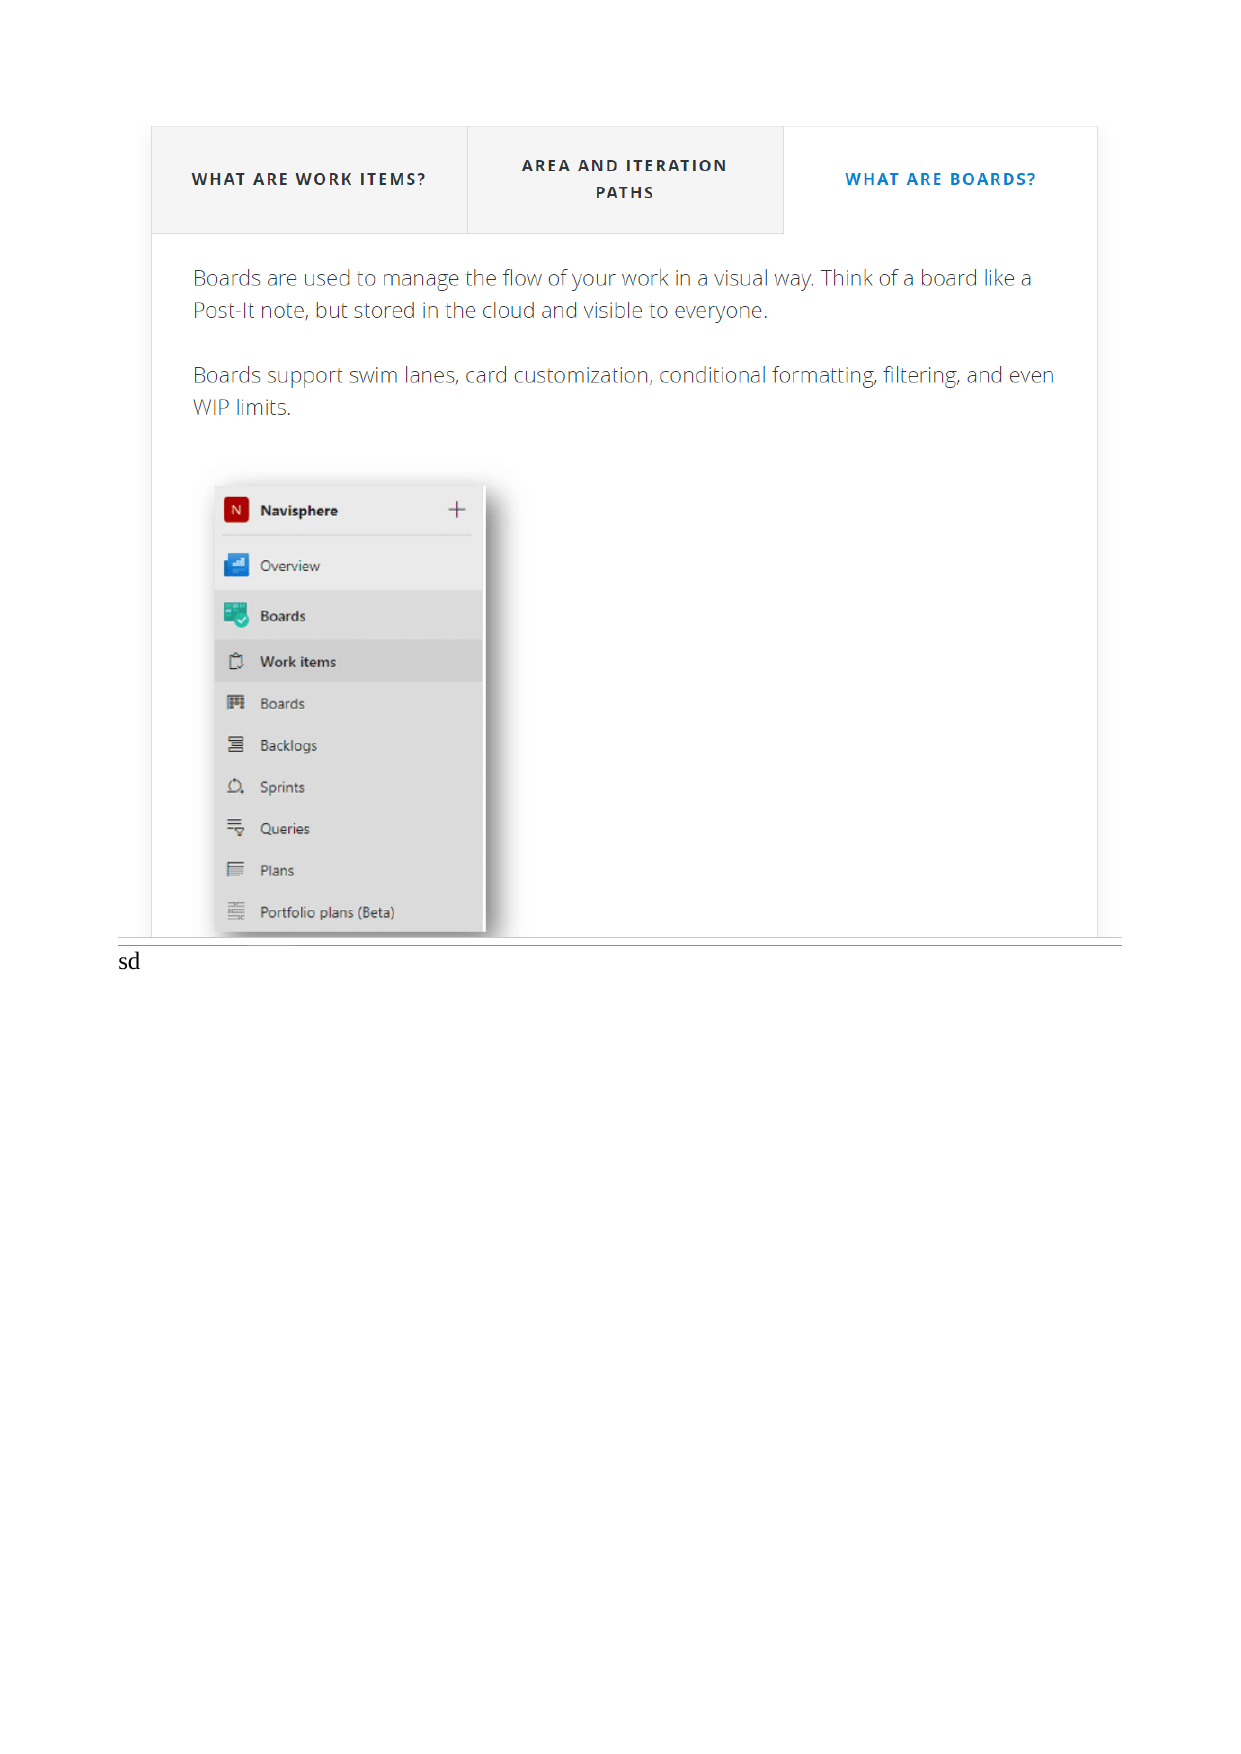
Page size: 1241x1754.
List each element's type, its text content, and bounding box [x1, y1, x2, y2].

picture [118, 118, 1123, 946]
text sd [118, 946, 1122, 975]
